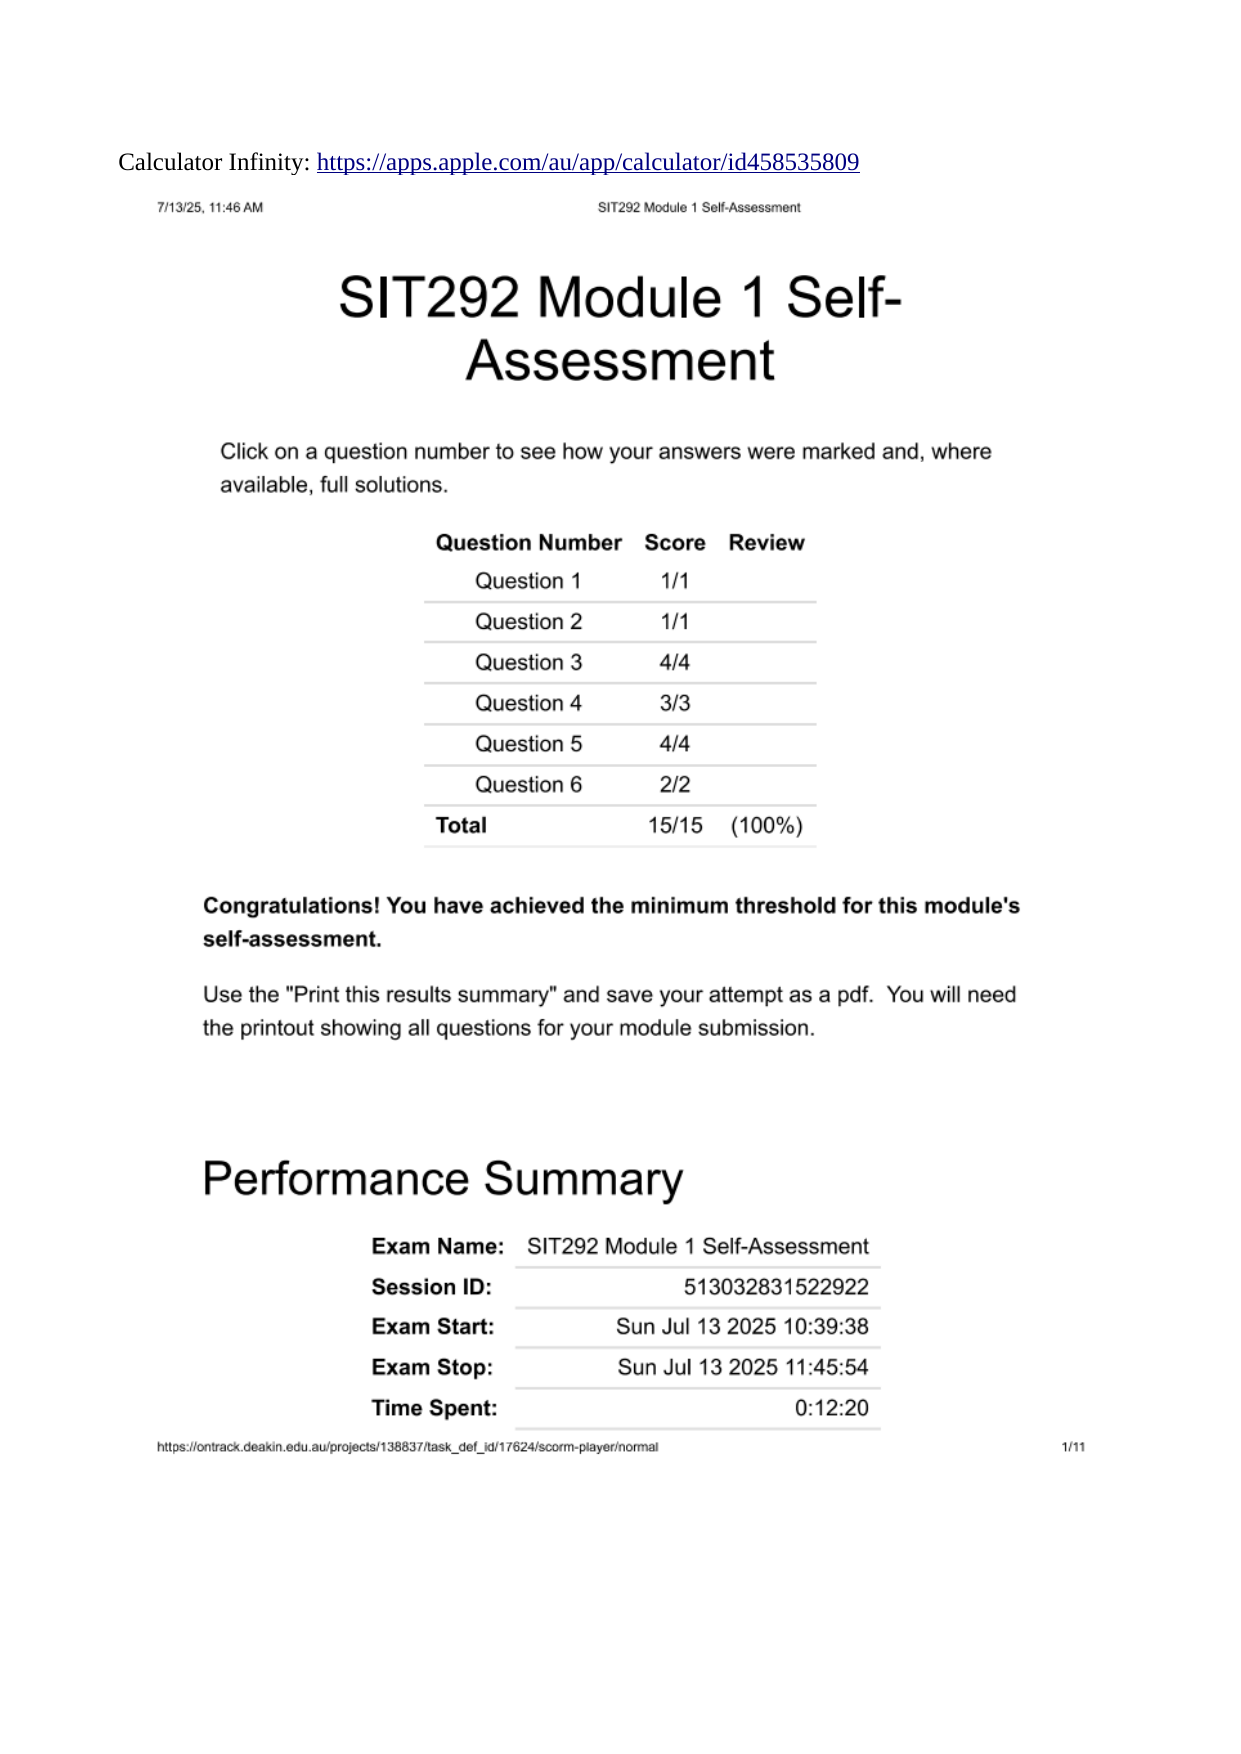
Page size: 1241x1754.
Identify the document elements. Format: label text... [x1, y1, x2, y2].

picture [118, 175, 1123, 1476]
text Calculator Infinity: https://apps.apple.com/au/app/calculator/id458535809 [118, 118, 1122, 175]
